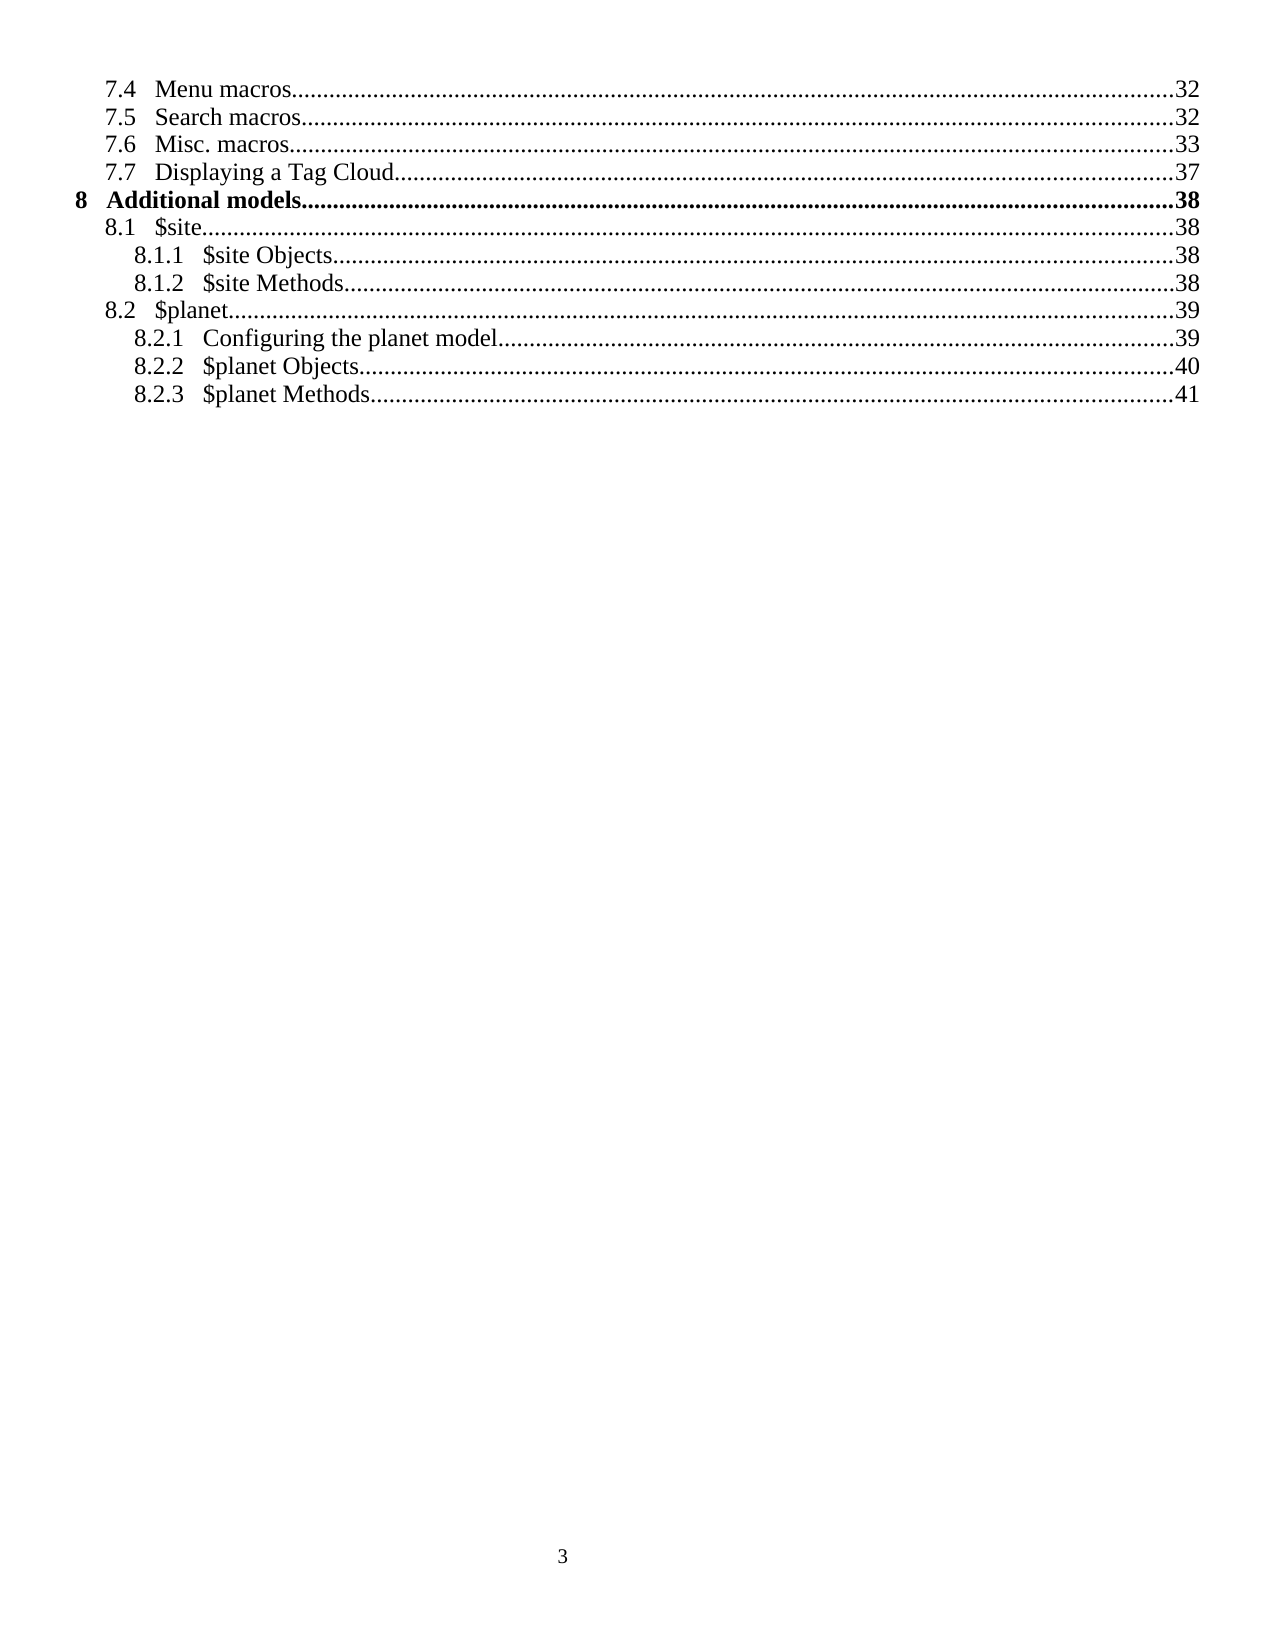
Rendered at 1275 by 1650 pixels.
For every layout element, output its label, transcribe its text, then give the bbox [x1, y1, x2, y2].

text 8.2.2 $planet Objects 40 [134, 352, 1200, 380]
text 7.4 Menu macros 32 [104, 75, 1200, 103]
text 8.1.2 $site Methods 38 [134, 269, 1200, 297]
text 8 Additional models 38 [75, 186, 1200, 213]
text 8.1 $site 38 [104, 213, 1200, 241]
text 8.2.1 Configuring the planet model 39 [134, 324, 1200, 352]
text 8.2 $planet 39 [104, 297, 1200, 324]
text 7.5 Search macros 32 [104, 103, 1200, 130]
text 7.7 Displaying a Tag Cloud 37 [104, 158, 1200, 186]
text 8.2.3 $planet Methods 41 [134, 380, 1200, 407]
text 8.1.1 $site Objects 38 [134, 241, 1200, 269]
text 7.6 Misc. macros 33 [104, 130, 1200, 158]
